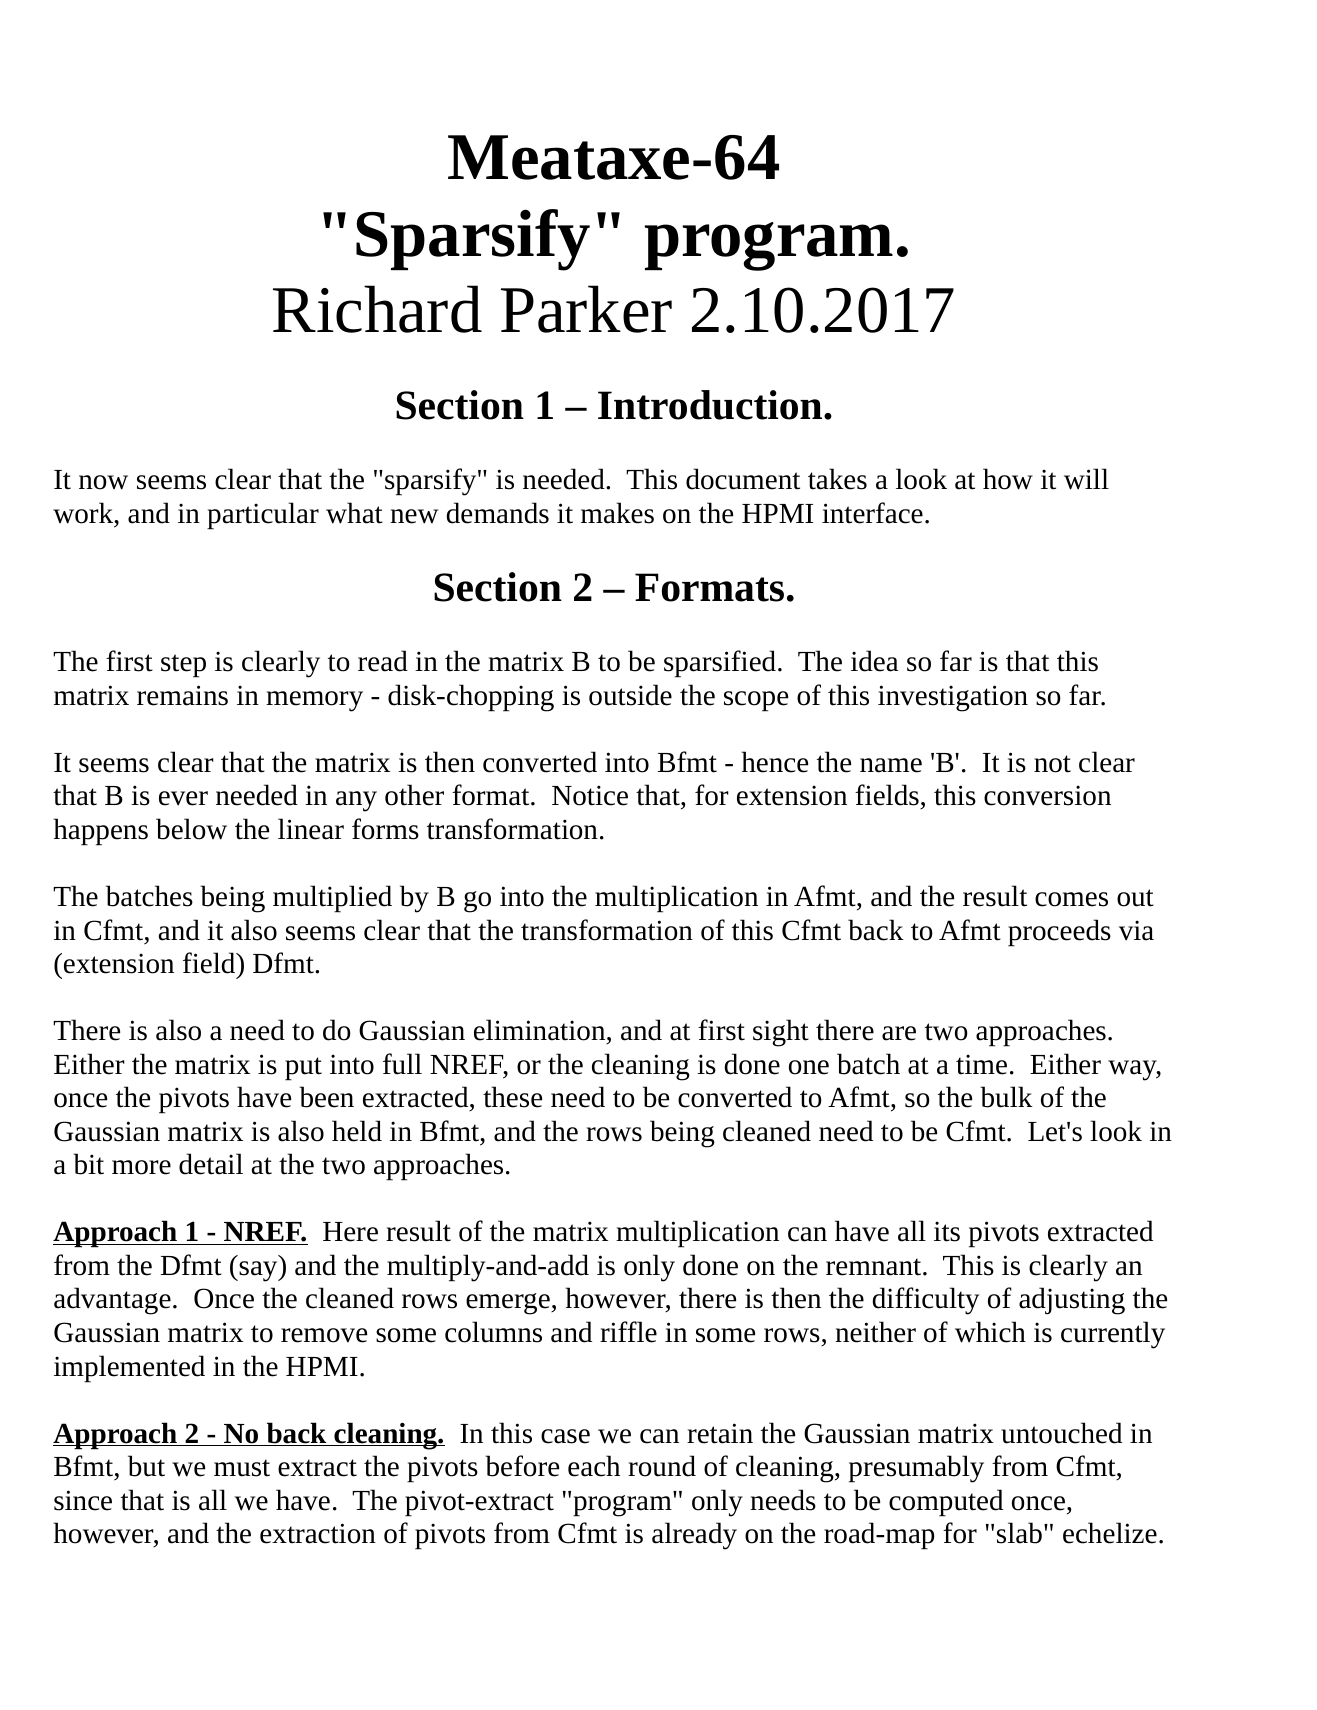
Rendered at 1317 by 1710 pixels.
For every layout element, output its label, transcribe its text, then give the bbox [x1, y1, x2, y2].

text Section 1 – Introduction. [53, 381, 1174, 429]
text Approach 1 - NREF. Here result of the matrix multiplication can have all its pivots extracted from the Dfmt (say) and the multiply-and-add is only done on the remnant. This is clearly an advantage. Once the cleaned rows emerge, however, there is then the difficulty of adjusting the Gaussian matrix to remove some columns and riffle in some rows, neither of which is currently implemented in the HPMI. [53, 1214, 1174, 1382]
text Approach 2 - No back cleaning. In this case we can retain the Gaussian matrix untouched in Bfmt, but we must extract the pivots before each round of cleaning, presumably from Cfmt, since that is all we have. The pivot-extract "program" only needs to be computed once, however, and the extraction of pivots from Cfmt is already on the road-map for "slab" echelize. [53, 1416, 1174, 1550]
text Meataxe-64 [53, 117, 1174, 194]
text The first step is clearly to read in the matrix B to be sparsified. The idea so far is that this matrix remains in memory - disk-chopping is outside the scope of this investigation so far. [53, 644, 1174, 711]
text It seems clear that the matrix is then converted into Bfmt - hence the name 'B'. It is not clear that B is ever needed in any other format. Notice that, for extension fields, this conversion happens below the linear forms transformation. [53, 745, 1174, 846]
text It now seems clear that the "sparsify" is needed. This document takes a look at how it will work, and in particular what new demands it makes on the HPMI interface. [53, 462, 1174, 529]
text There is also a need to do Gaussian elimination, and at first sight there are two approaches. Either the matrix is put into full NREF, or the cleaning is done one batch at a time. Either way, once the pivots have been extracted, these need to be converted to Afmt, so the bulk of the Gaussian matrix is also held in Bfmt, and the rows being cleaned need to be Cfmt. Let's look in a bit more detail at the two approaches. [53, 1013, 1174, 1181]
text Section 2 – Formats. [53, 563, 1174, 611]
text The batches being multiplied by B go into the multiplication in Afmt, and the result comes out in Cfmt, and it also seems clear that the transformation of this Cfmt back to Afmt proceeds via (extension field) Dfmt. [53, 879, 1174, 980]
text "Sparsify" program. [53, 194, 1174, 271]
text Richard Parker 2.10.2017 [53, 271, 1174, 347]
